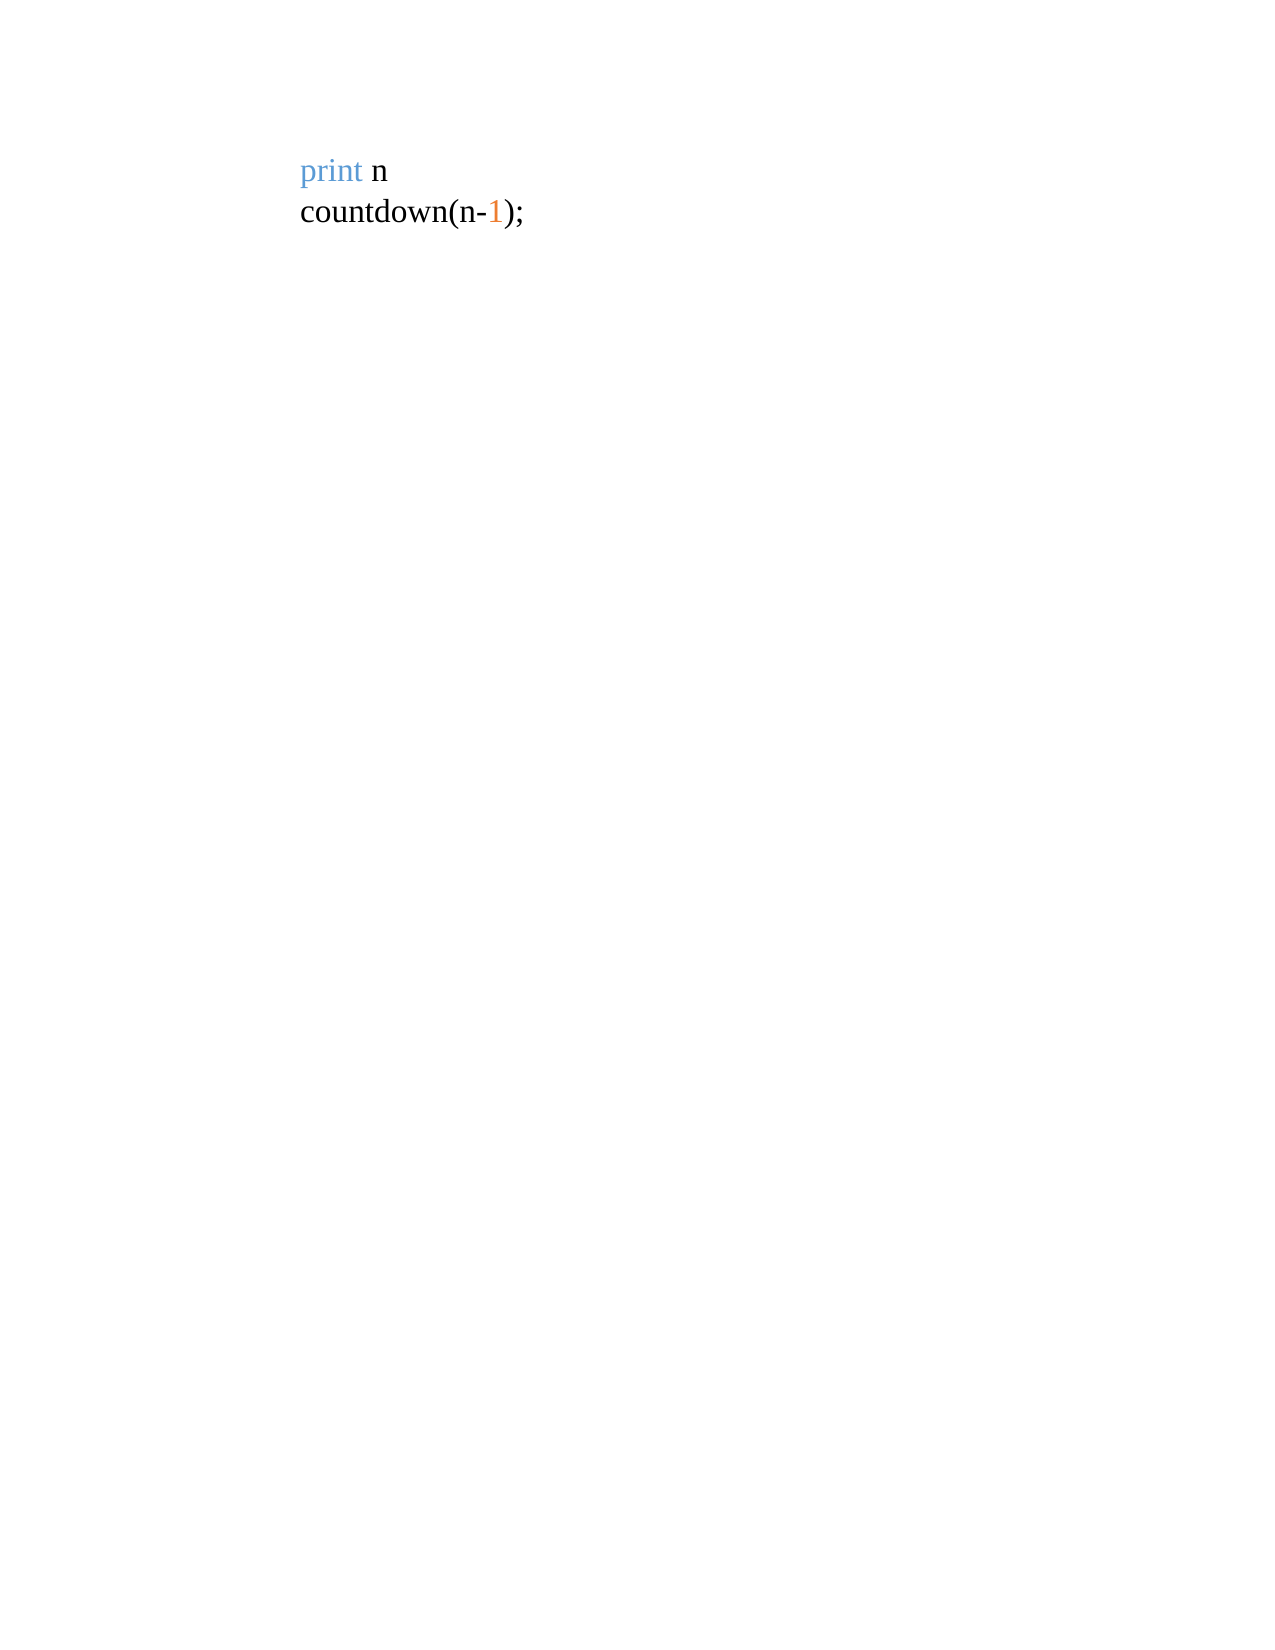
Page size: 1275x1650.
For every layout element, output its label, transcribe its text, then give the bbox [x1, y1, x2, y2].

text print n countdown(n-1); [150, 150, 1125, 230]
